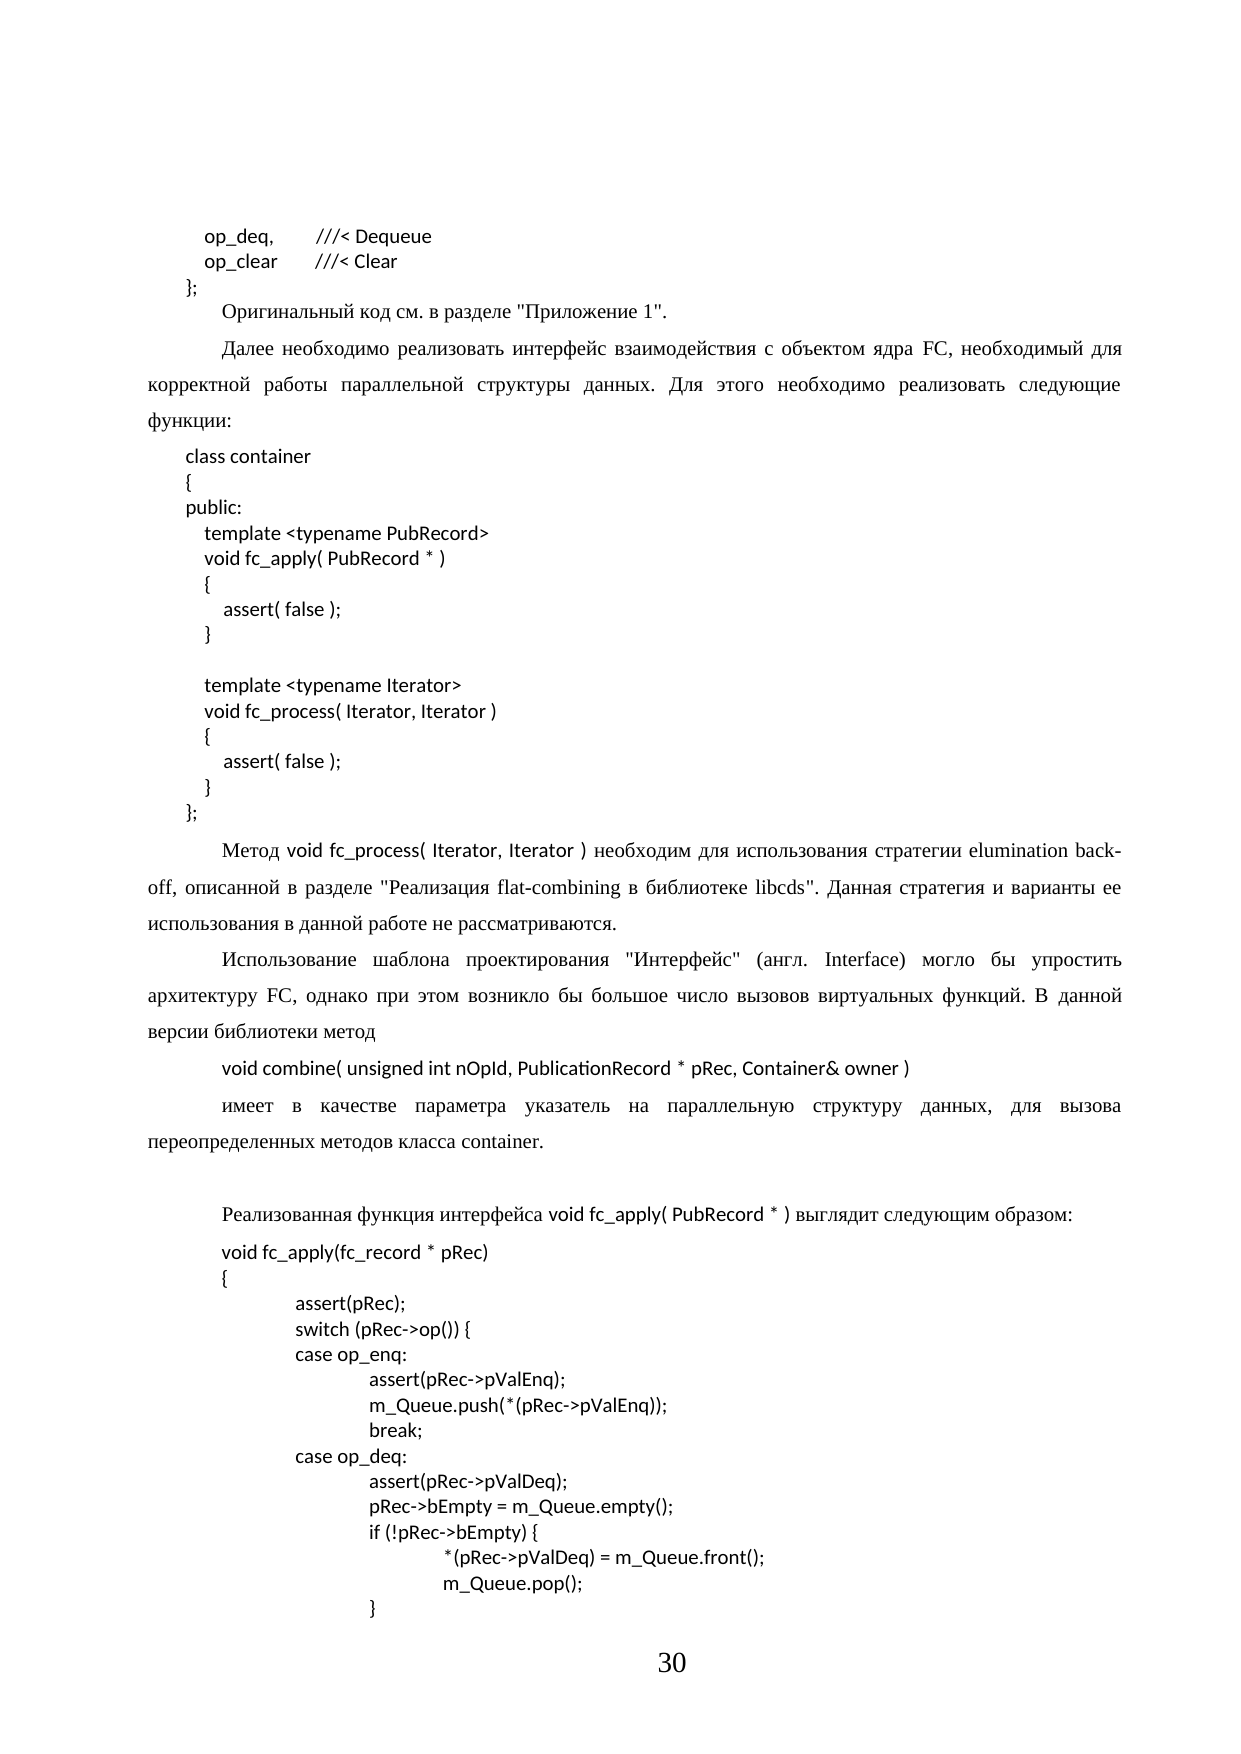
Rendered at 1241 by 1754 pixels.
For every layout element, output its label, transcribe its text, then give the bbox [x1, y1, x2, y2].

text } [148, 774, 1122, 799]
text Использование шаблона проектирования "Интерфейс" (англ. Interface) могло бы упростить архитектуру FC, однако при этом возникло бы большое число вызовов виртуальных функций. В данной версии библиотеки метод [148, 947, 1122, 1043]
text template <typename PubRecord> [148, 520, 1122, 545]
text case op_deq: [148, 1443, 1122, 1468]
text class container [148, 444, 1122, 469]
text public: [148, 494, 1122, 520]
text } [148, 1595, 1122, 1621]
text assert(pRec->pValEnq); [148, 1367, 1122, 1392]
text Реализованная функция интерфейса void fc_apply( PubRecord * ) выглядит следующим образом: [148, 1201, 1122, 1227]
text op_deq, ///< Dequeue [148, 223, 1122, 249]
text } [148, 622, 1122, 647]
text { [148, 1265, 1122, 1290]
text m_Queue.push(*(pRec->pValEnq)); [148, 1392, 1122, 1417]
text }; [148, 799, 1122, 825]
text { [148, 571, 1122, 596]
text break; [148, 1417, 1122, 1443]
text switch (pRec->op()) { [148, 1316, 1122, 1341]
text if (!pRec->bEmpty) { [148, 1519, 1122, 1544]
text template <typename Iterator> [148, 672, 1122, 698]
text assert(pRec->pValDeq); [148, 1468, 1122, 1494]
text pRec->bEmpty = m_Queue.empty(); [148, 1494, 1122, 1519]
text *(pRec->pValDeq) = m_Queue.front(); [148, 1544, 1122, 1570]
text Далее необходимо реализовать интерфейс взаимодействия с объектом ядра FC, необходимый для корректной работы параллельной структуры данных. Для этого необходимо реализовать следующие функции: [148, 336, 1122, 432]
text void combine( unsigned int nOpId, PublicationRecord * pRec, Container& owner ) [148, 1055, 1122, 1081]
text имеет в качестве параметра указатель на параллельную структуру данных, для вызова переопределенных методов класса container. [148, 1093, 1122, 1153]
text assert( false ); [148, 749, 1122, 774]
text void fc_process( Iterator, Iterator ) [148, 698, 1122, 723]
text Метод void fc_process( Iterator, Iterator ) необходим для использования стратегии elumination back-off, описанной в разделе "Реализация flat-combining в библиотеке libcds". Данная стратегия и варианты ее использования в данной работе не рассматриваются. [148, 838, 1122, 935]
text assert(pRec); [148, 1290, 1122, 1316]
text void fc_apply(fc_record * pRec) [148, 1239, 1122, 1265]
text { [148, 723, 1122, 749]
text Оригинальный код см. в разделе "Приложение 1". [148, 299, 1122, 323]
text { [148, 469, 1122, 494]
text case op_enq: [148, 1341, 1122, 1367]
text op_clear ///< Clear [148, 249, 1122, 274]
text }; [148, 274, 1122, 299]
text assert( false ); [148, 596, 1122, 622]
text void fc_apply( PubRecord * ) [148, 545, 1122, 571]
text m_Queue.pop(); [148, 1570, 1122, 1595]
